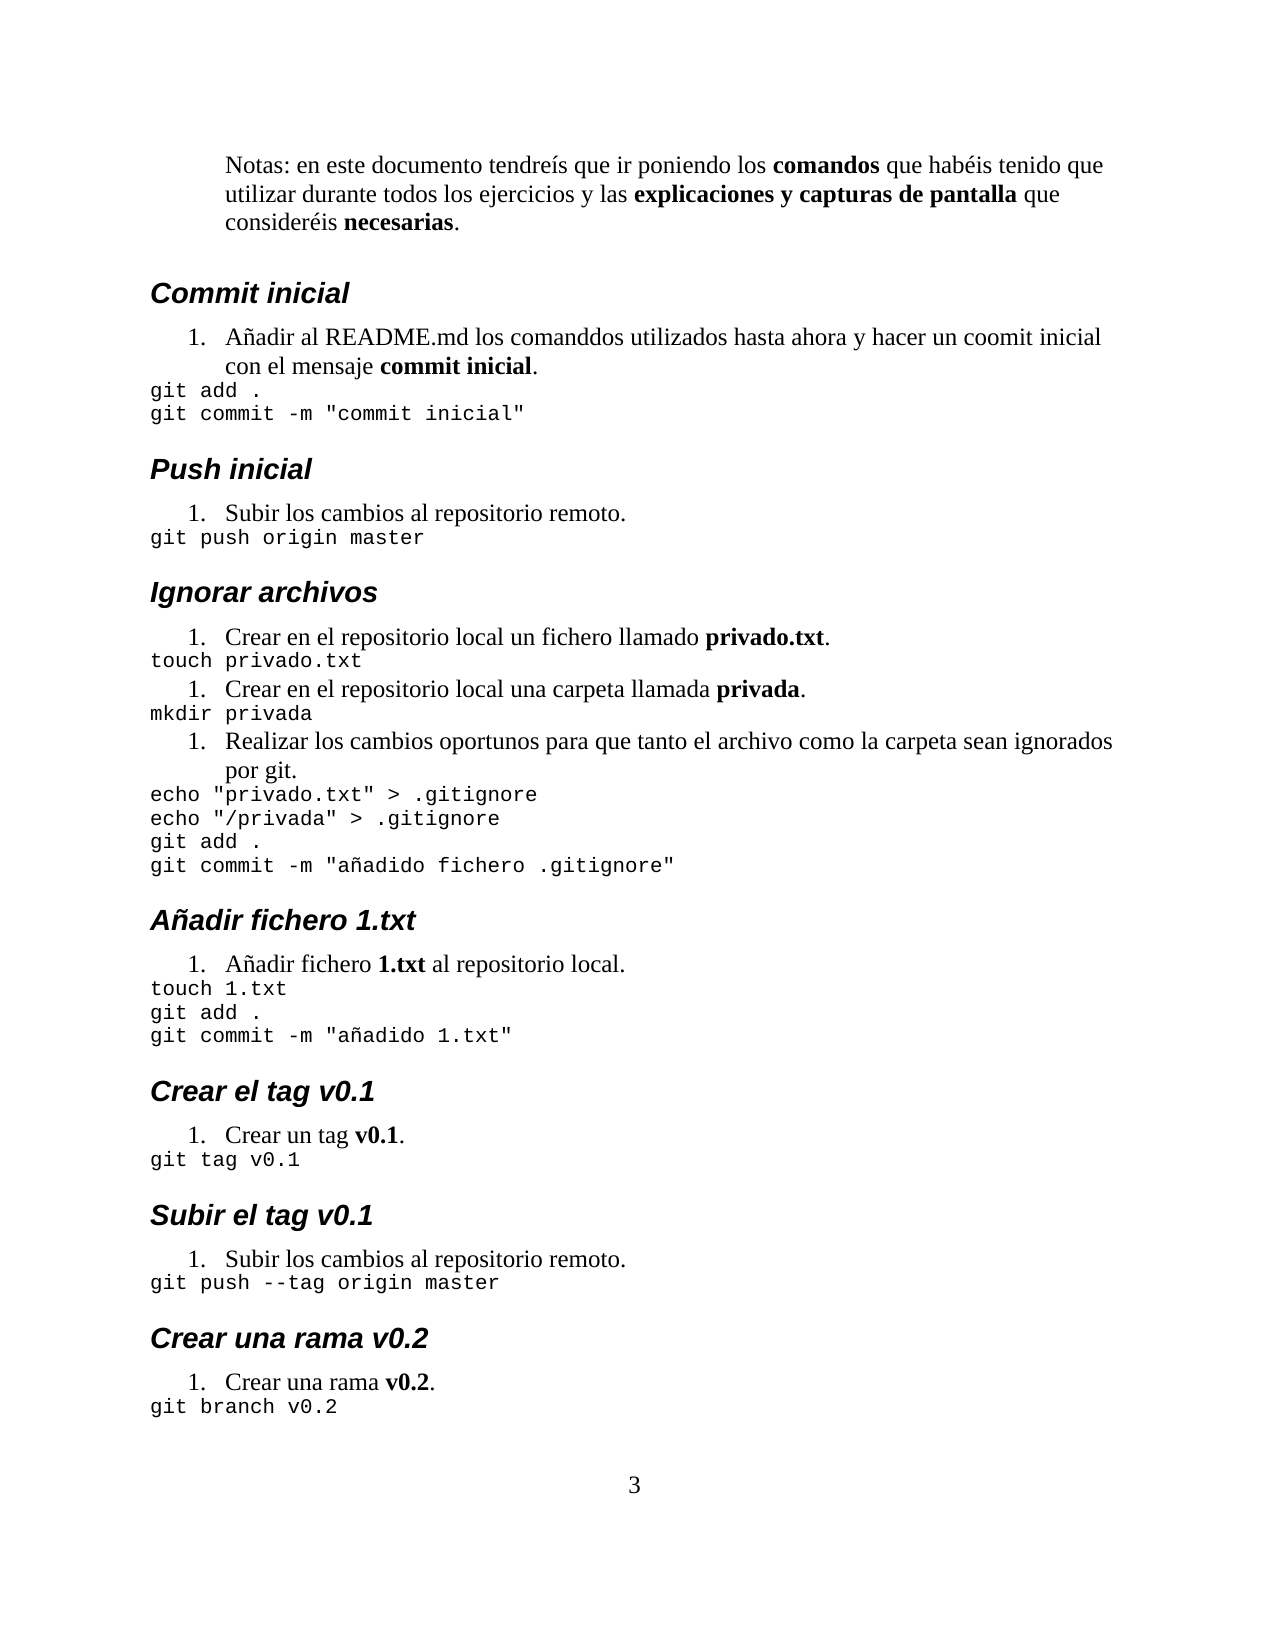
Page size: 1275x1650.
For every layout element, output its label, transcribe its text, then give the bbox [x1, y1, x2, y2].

subtitle Crear una rama v0.2 [150, 1321, 1125, 1354]
subtitle Ignorar archivos [150, 576, 1125, 609]
list Crear un tag v0.1. [187, 1120, 1125, 1149]
text mkdir privada [150, 703, 1125, 726]
text echo "privado.txt" > .gitignore [150, 784, 1125, 807]
text git add . [150, 831, 1125, 855]
subtitle Commit inicial [150, 276, 1125, 310]
text git add . [150, 380, 1125, 403]
subtitle Push inicial [150, 452, 1125, 486]
list Crear en el repositorio local una carpeta llamada privada. [187, 674, 1125, 703]
subtitle Crear el tag v0.1 [150, 1074, 1125, 1108]
text git push --tag origin master [150, 1272, 1125, 1296]
text Notas: en este documento tendreís que ir poniendo los comandos que habéis tenido que utilizar durante todos los ejercicios y las explicaciones y capturas de pantalla que consideréis necesarias. [225, 150, 1125, 236]
text touch 1.txt [150, 978, 1125, 1002]
list Añadir fichero 1.txt al repositorio local. [187, 949, 1125, 978]
text git push origin master [150, 527, 1125, 551]
subtitle Subir el tag v0.1 [150, 1198, 1125, 1231]
list Crear en el repositorio local un fichero llamado privado.txt. [187, 622, 1125, 650]
list Añadir al README.md los comanddos utilizados hasta ahora y hacer un coomit inicial con el mensaje commit inicial. [187, 322, 1125, 380]
text git commit -m "añadido fichero .gitignore" [150, 855, 1125, 878]
subtitle Añadir fichero 1.txt [150, 903, 1125, 937]
text git tag v0.1 [150, 1149, 1125, 1173]
text echo "/privada" > .gitignore [150, 807, 1125, 831]
list Subir los cambios al repositorio remoto. [187, 1244, 1125, 1272]
text git commit -m "commit inicial" [150, 403, 1125, 427]
text touch privado.txt [150, 650, 1125, 674]
text git commit -m "añadido 1.txt" [150, 1026, 1125, 1049]
text git branch v0.2 [150, 1396, 1125, 1419]
list Realizar los cambios oportunos para que tanto el archivo como la carpeta sean ignorados por git. [187, 726, 1125, 784]
list Subir los cambios al repositorio remoto. [187, 498, 1125, 527]
text git add . [150, 1002, 1125, 1026]
list Crear una rama v0.2. [187, 1367, 1125, 1396]
